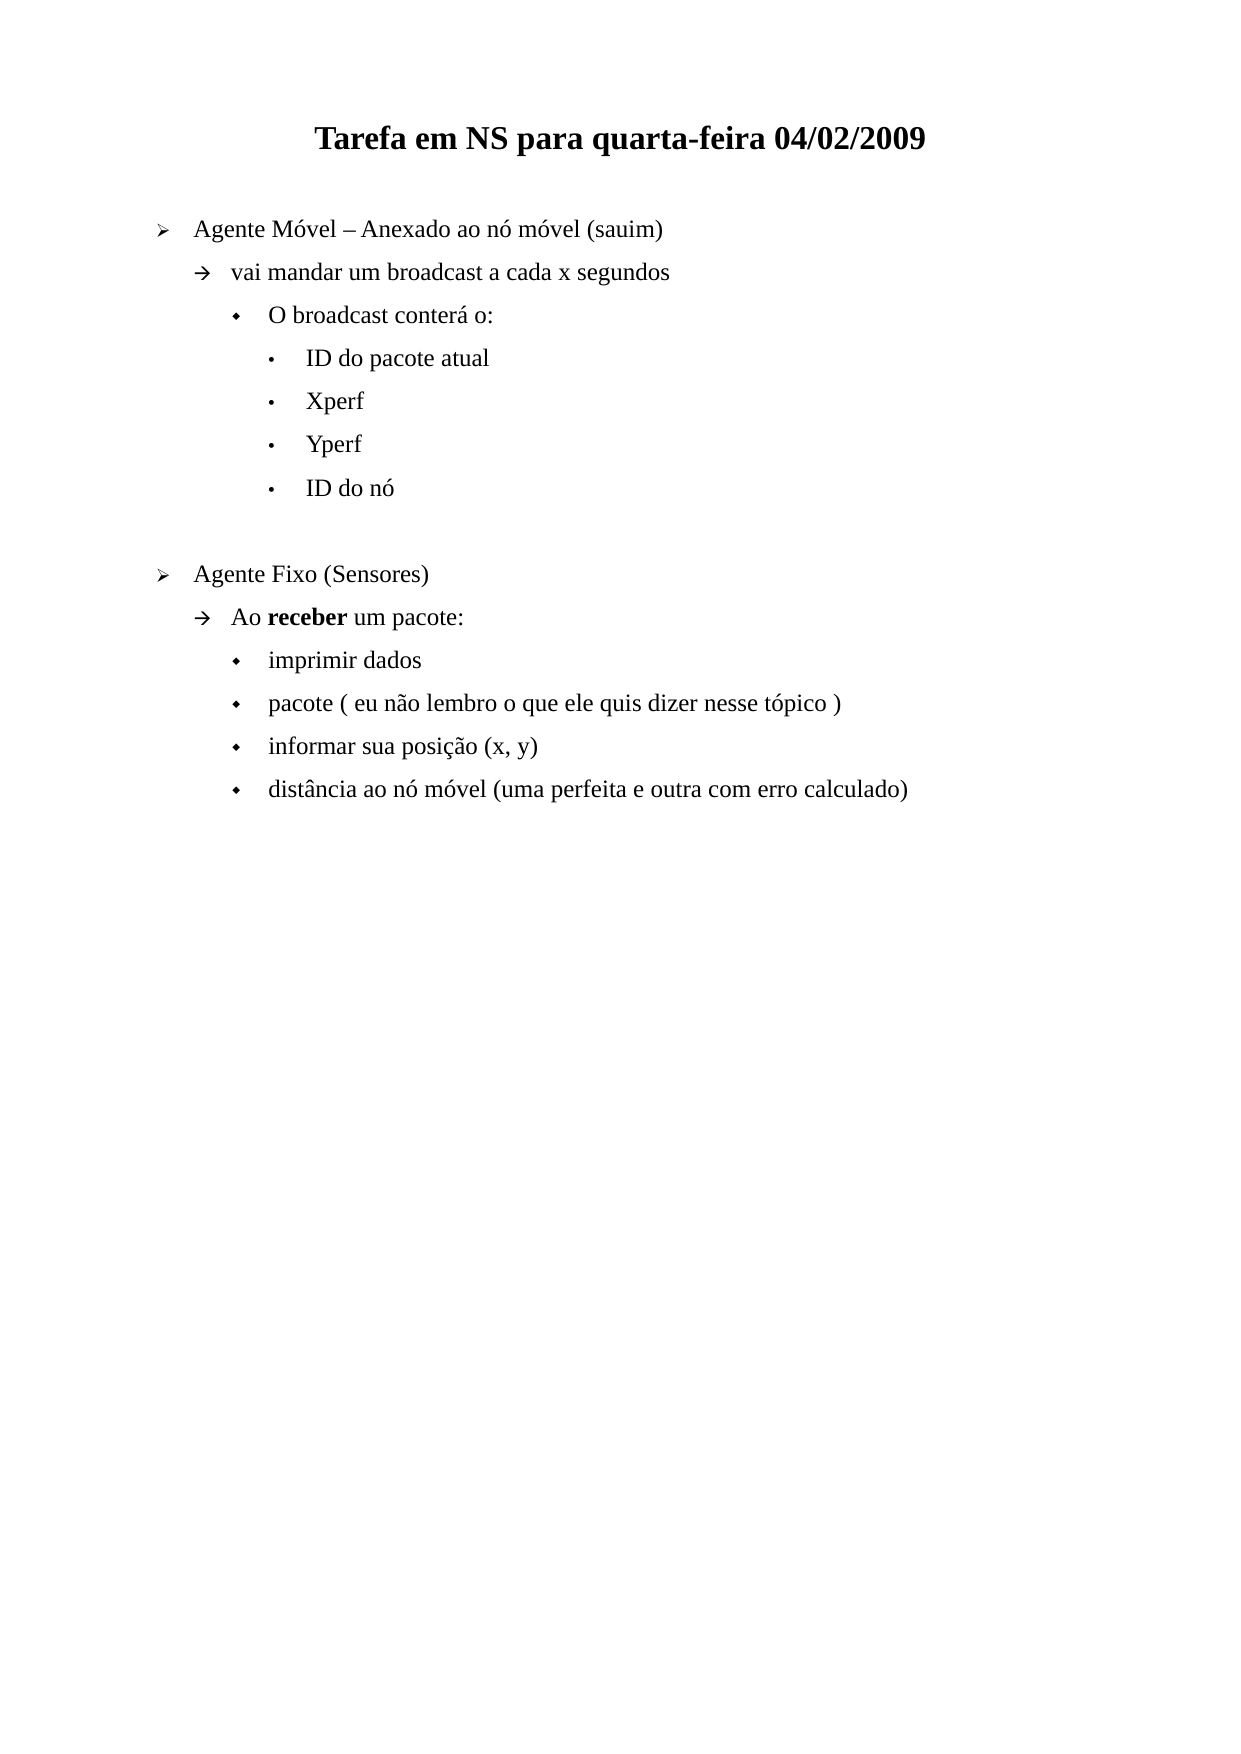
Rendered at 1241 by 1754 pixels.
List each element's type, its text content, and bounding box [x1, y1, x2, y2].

list Ao receber um pacote: [193, 602, 1122, 631]
list Xperf [268, 386, 1122, 415]
list ID do pacote atual [268, 343, 1122, 372]
text Tarefa em NS para quarta-feira 04/02/2009 [118, 118, 1122, 156]
list O broadcast conterá o: [231, 300, 1122, 329]
list ID do nó [268, 473, 1122, 501]
list Yperf [268, 429, 1122, 458]
list imprimir dados [231, 645, 1122, 674]
list informar sua posição (x, y) [231, 731, 1122, 760]
list vai mandar um broadcast a cada x segundos [193, 257, 1122, 286]
list distância ao nó móvel (uma perfeita e outra com erro calculado) [231, 774, 1122, 803]
list Agente Fixo (Sensores) [156, 559, 1122, 588]
list Agente Móvel – Anexado ao nó móvel (sauim) [156, 214, 1122, 243]
list pacote ( eu não lembro o que ele quis dizer nesse tópico ) [231, 688, 1122, 717]
